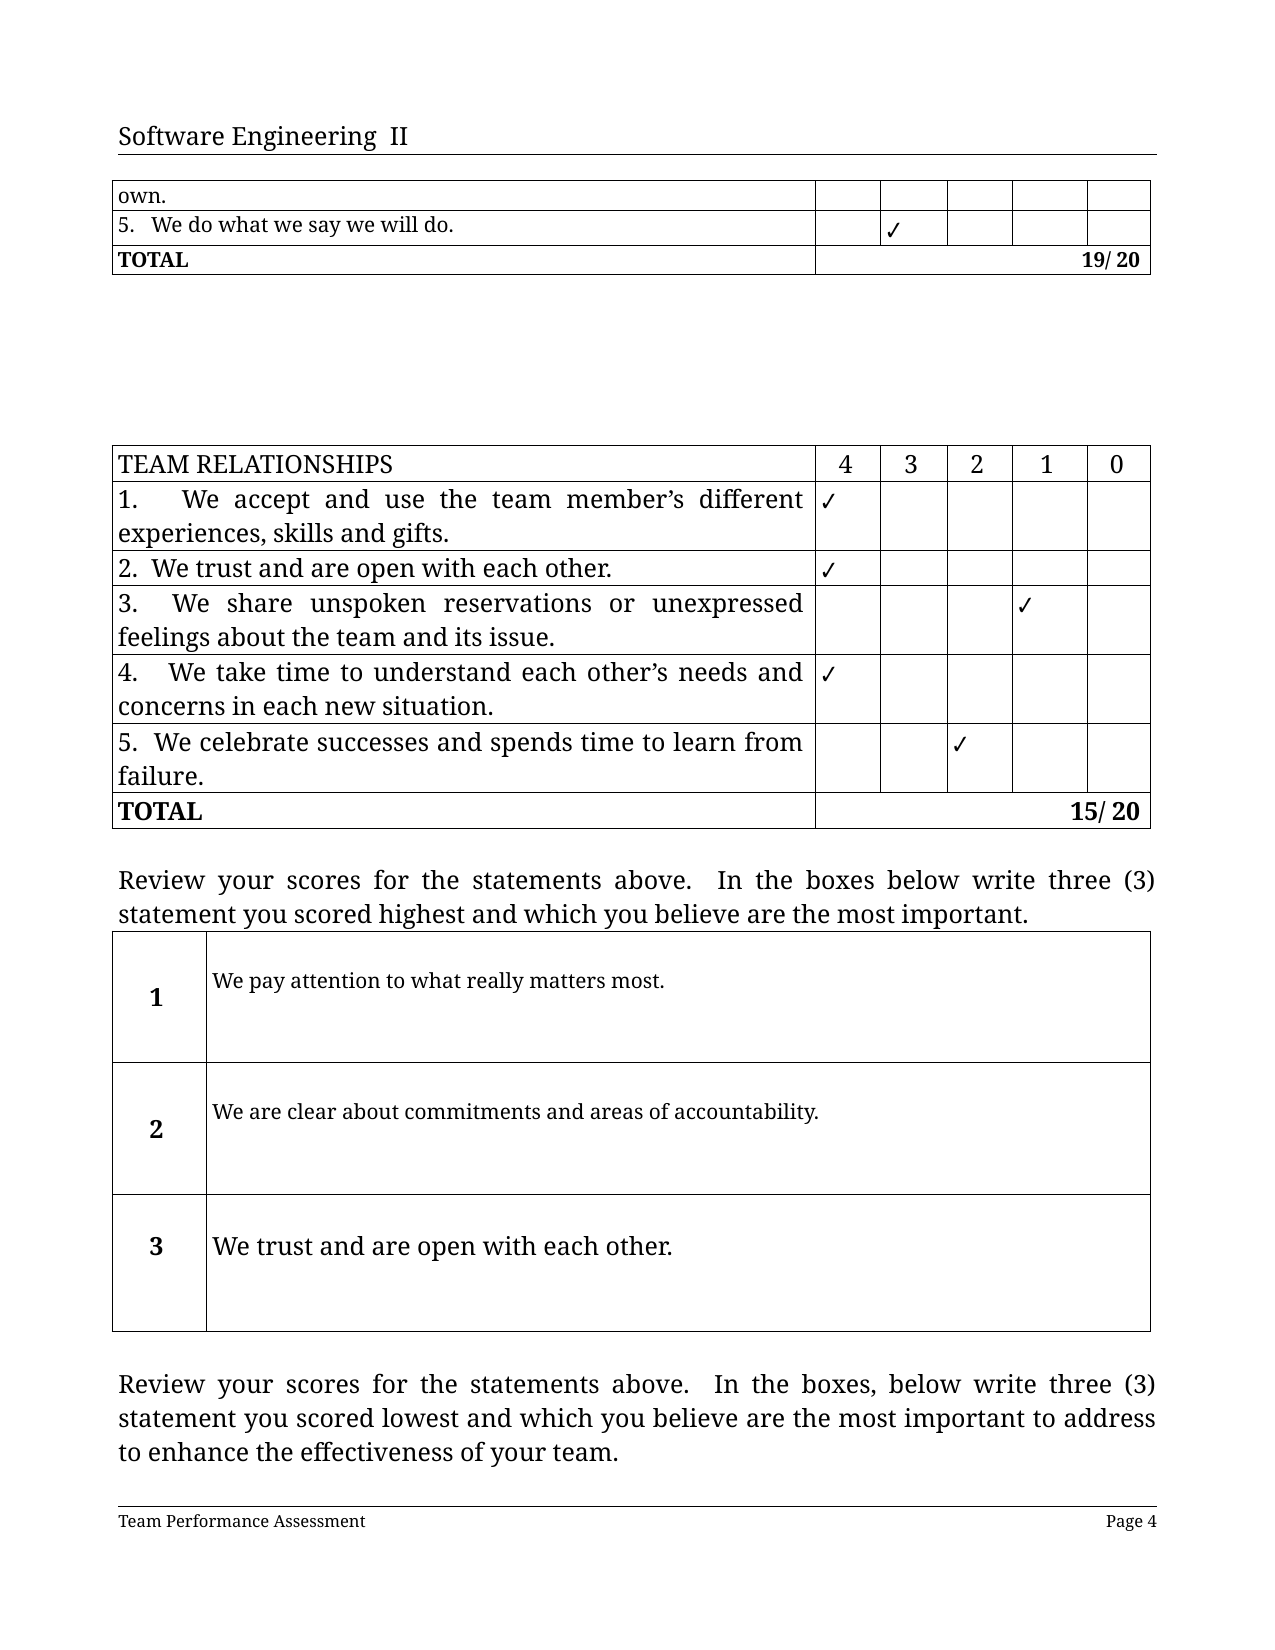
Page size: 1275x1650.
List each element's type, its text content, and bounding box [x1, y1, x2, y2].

table_cell [948, 482, 1012, 550]
table_cell 3. We share unspoken reservations or unexpressed feelings about the team and its issue. [113, 586, 815, 654]
table_cell [948, 181, 1012, 209]
table_cell ✔ [816, 482, 880, 550]
table_cell TOTAL [113, 246, 815, 274]
table_cell [1013, 655, 1087, 723]
table_header 4 [816, 446, 880, 481]
table_cell 2 [113, 1063, 206, 1194]
table_cell ✔ [948, 724, 1012, 792]
table_cell [881, 551, 947, 585]
table_cell ✔ [816, 655, 880, 723]
table_cell 19/ 20 [816, 246, 1150, 274]
table_cell 5. We do what we say we will do. [113, 211, 815, 244]
table_cell 1. We accept and use the team member’s different experiences, skills and gifts. [113, 482, 815, 550]
table_header 1 [113, 932, 206, 1062]
table_cell own. [113, 181, 815, 209]
table_cell [1013, 211, 1087, 244]
table_header 2 [948, 446, 1012, 481]
table_cell [816, 724, 880, 792]
table_cell [1088, 211, 1150, 244]
table_cell 15/ 20 [816, 793, 1150, 827]
table_cell [881, 724, 947, 792]
table_cell [1013, 551, 1087, 585]
table_cell 3 [113, 1195, 206, 1331]
table_cell [881, 586, 947, 654]
table_header 1 [1013, 446, 1087, 481]
table_cell [816, 586, 880, 654]
table_cell We are clear about commitments and areas of accountability. [207, 1063, 1150, 1194]
table_cell ✔ [1013, 586, 1087, 654]
table_cell [1088, 482, 1150, 550]
text Review your scores for the statements above. In the boxes below write three (3) statement you scored highest and which you believe are the most important. [118, 862, 1157, 931]
table_cell ✔ [816, 551, 880, 585]
table_header 3 [881, 446, 947, 481]
table_cell [948, 551, 1012, 585]
table_cell [816, 211, 880, 244]
table_cell [1088, 586, 1150, 654]
table_cell [1088, 181, 1150, 209]
table_cell [881, 181, 947, 209]
table_cell 2. We trust and are open with each other. [113, 551, 815, 585]
table_cell 4. We take time to understand each other’s needs and concerns in each new situation. [113, 655, 815, 723]
table_cell ✔ [881, 211, 947, 244]
table_cell [1013, 181, 1087, 209]
table_cell [881, 655, 947, 723]
table_cell [948, 586, 1012, 654]
text Review your scores for the statements above. In the boxes, below write three (3) statement you scored lowest and which you believe are the most important to address to enhance the effectiveness of your team. [118, 1366, 1157, 1468]
table_cell [948, 655, 1012, 723]
table_cell [1013, 724, 1087, 792]
table_cell [1088, 724, 1150, 792]
table_header TEAM RELATIONSHIPS [113, 446, 815, 481]
table_cell [948, 211, 1012, 244]
table_cell We trust and are open with each other. [207, 1195, 1150, 1331]
table_cell [816, 181, 880, 209]
table_cell [1088, 551, 1150, 585]
table_cell [1013, 482, 1087, 550]
table_cell TOTAL [113, 793, 815, 827]
table_cell [1088, 655, 1150, 723]
table_cell 5. We celebrate successes and spends time to learn from failure. [113, 724, 815, 792]
table_header 0 [1088, 446, 1150, 481]
table_cell [881, 482, 947, 550]
table_header We pay attention to what really matters most. [207, 932, 1150, 1062]
